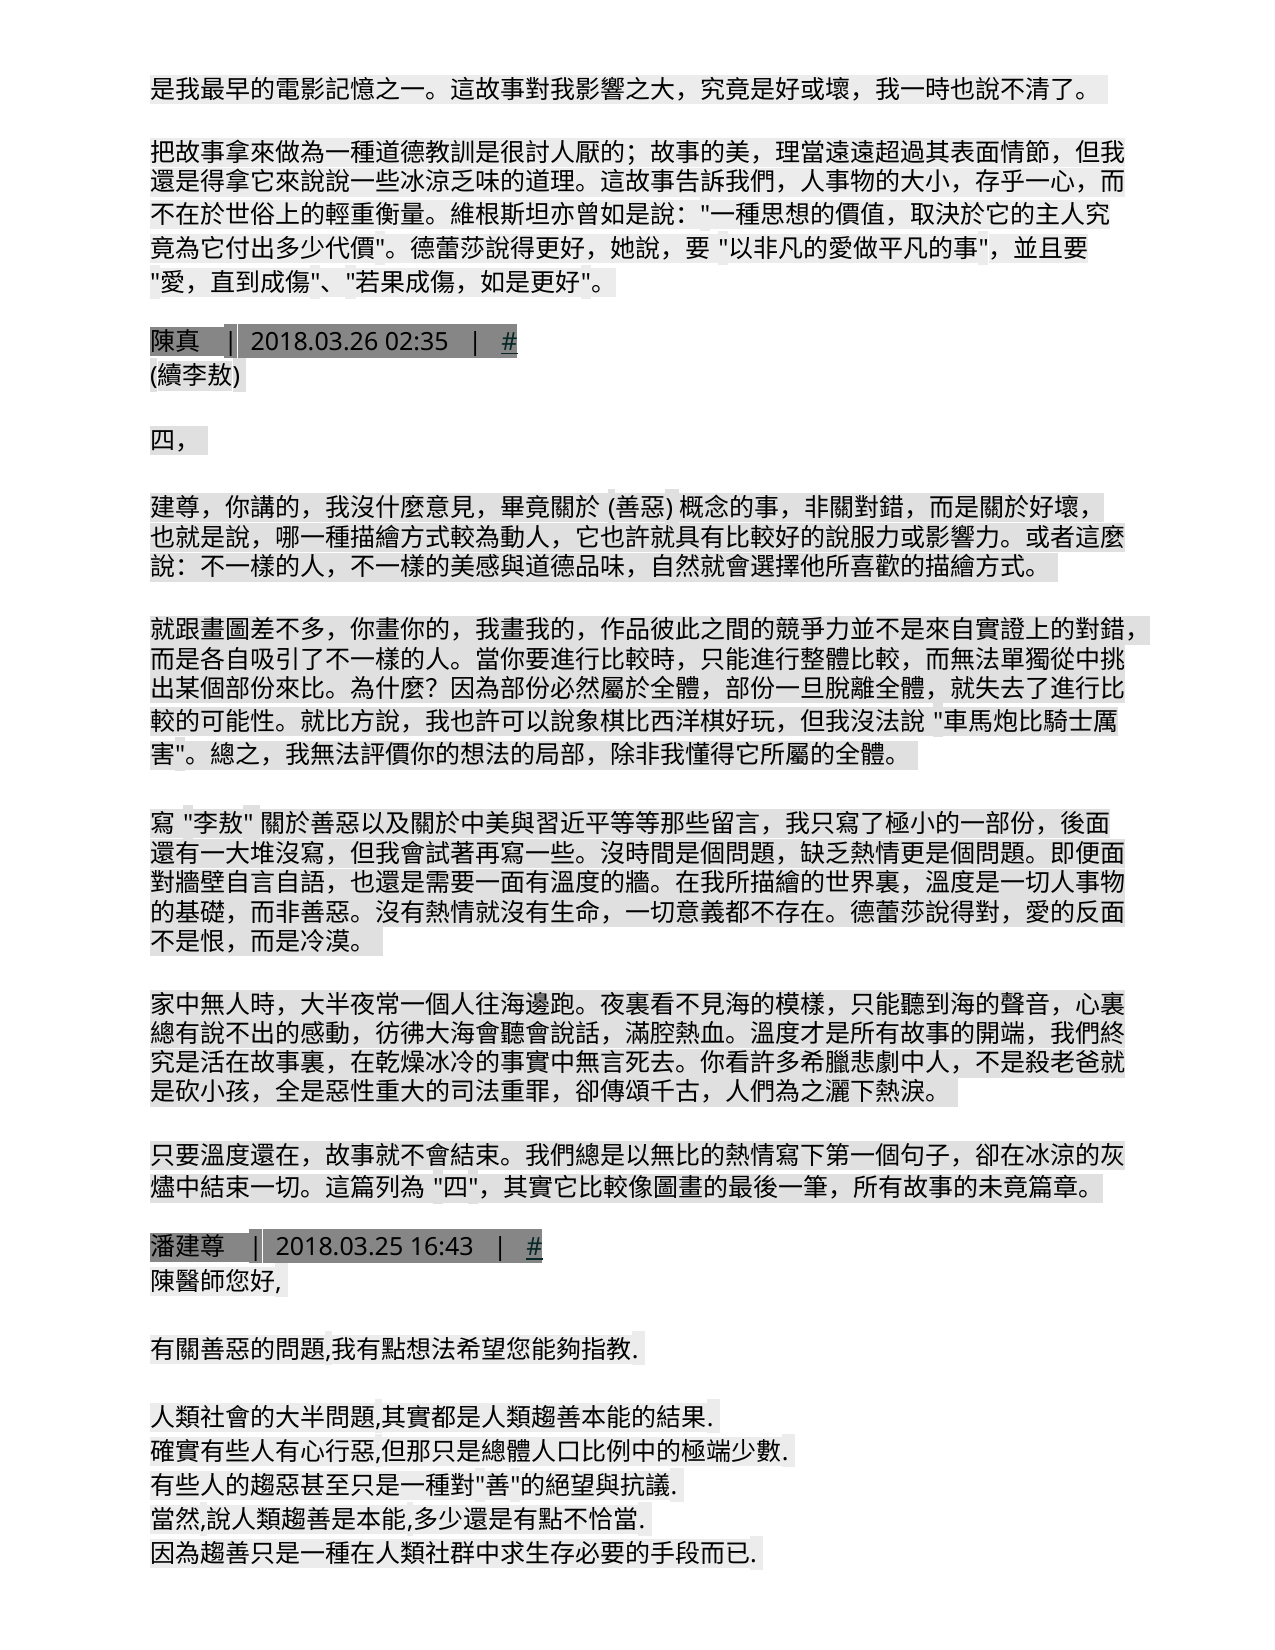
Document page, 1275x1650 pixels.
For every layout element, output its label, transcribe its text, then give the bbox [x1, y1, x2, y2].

text 陳醫師您好, 有關善惡的問題,我有點想法希望您能夠指教. 人類社會的大半問題,其實都是人類趨善本能的結果. 確實有些人有心行惡,但那只是總體人口比例中的極端少數. 有些人的趨惡甚至只是一種對"善"的絕望與抗議. 當然,說人類趨善是本能,多少還是有點不恰當. 因為趨善只是一種在人類社群中求生存必要的手段而已. [150, 1263, 1125, 1570]
text (續李敖) 五， 在我還不識字時，我媽常講一個故事。她說，佛陀夜裏講道，眾人皆可入場聆聽，但必須購買油燈方能入場。有錢人個個衣冠楚楚，選購的燈座又大又漂亮，燈油飽滿。有一天，來了一個阿婆，衣衫襤褸，身無分文，買不起油燈，被佛陀弟子們阻擋在外。後來，阿婆決定剪掉留了多年的一頭長髮，變賣現金換取油燈，弟子們很不屑，勉強讓她進場，但只給了她一點點油，燃起一絲非常微弱的火苗，一點微風吹來，似乎就要熄滅。 那天晚上，魔鬼來搗亂，故意吹起一陣可怕狂風，全場聽眾燈火盡滅，唯有阿婆一燈長明，任憑魔鬼怎麼使勁，就是吹不滅。 我媽講這故事反覆講了不知道多少遍，每次講起，她自己似乎都很感動，就像第一次講的那種熱烈神情。幾年後，我剛上小學，家裏的電影院演了一部日本片，就是在講這故事，是我最早的電影記憶之一。這故事對我影響之大，究竟是好或壞，我一時也說不清了。 把故事拿來做為一種道德教訓是很討人厭的；故事的美，理當遠遠超過其表面情節，但我還是得拿它來說說一些冰涼乏味的道理。這故事告訴我們，人事物的大小，存乎一心，而不在於世俗上的輕重衡量。維根斯坦亦曾如是說："一種思想的價值，取決於它的主人究竟為它付出多少代價"。德蕾莎說得更好，她說，要 "以非凡的愛做平凡的事"，並且要 "愛，直到成傷"、"若果成傷，如是更好"。 [150, 75, 1125, 299]
text 陳真 | 2018.03.26 02:35 | # [150, 324, 1125, 358]
text 潘建尊 | 2018.03.25 16:43 | # [150, 1229, 1125, 1263]
text (續李敖) 四， 建尊，你講的，我沒什麼意見，畢竟關於 (善惡) 概念的事，非關對錯，而是關於好壞，也就是說，哪一種描繪方式較為動人，它也許就具有比較好的說服力或影響力。或者這麼說：不一樣的人，不一樣的美感與道德品味，自然就會選擇他所喜歡的描繪方式。 就跟畫圖差不多，你畫你的，我畫我的，作品彼此之間的競爭力並不是來自實證上的對錯，而是各自吸引了不一樣的人。當你要進行比較時，只能進行整體比較，而無法單獨從中挑出某個部份來比。為什麼？因為部份必然屬於全體，部份一旦脫離全體，就失去了進行比較的可能性。就比方說，我也許可以說象棋比西洋棋好玩，但我沒法說 "車馬炮比騎士厲害"。總之，我無法評價你的想法的局部，除非我懂得它所屬的全體。 寫 "李敖" 關於善惡以及關於中美與習近平等等那些留言，我只寫了極小的一部份，後面還有一大堆沒寫，但我會試著再寫一些。沒時間是個問題，缺乏熱情更是個問題。即便面對牆壁自言自語，也還是需要一面有溫度的牆。在我所描繪的世界裏，溫度是一切人事物的基礎，而非善惡。沒有熱情就沒有生命，一切意義都不存在。德蕾莎說得對，愛的反面不是恨，而是冷漠。 家中無人時，大半夜常一個人往海邊跑。夜裏看不見海的模樣，只能聽到海的聲音，心裏總有說不出的感動，彷彿大海會聽會說話，滿腔熱血。溫度才是所有故事的開端，我們終究是活在故事裏，在乾燥冰冷的事實中無言死去。你看許多希臘悲劇中人，不是殺老爸就是砍小孩，全是惡性重大的司法重罪，卻傳頌千古，人們為之灑下熱淚。 只要溫度還在，故事就不會結束。我們總是以無比的熱情寫下第一個句子，卻在冰涼的灰燼中結束一切。這篇列為 "四"，其實它比較像圖畫的最後一筆，所有故事的未竟篇章。 [150, 358, 1125, 1204]
